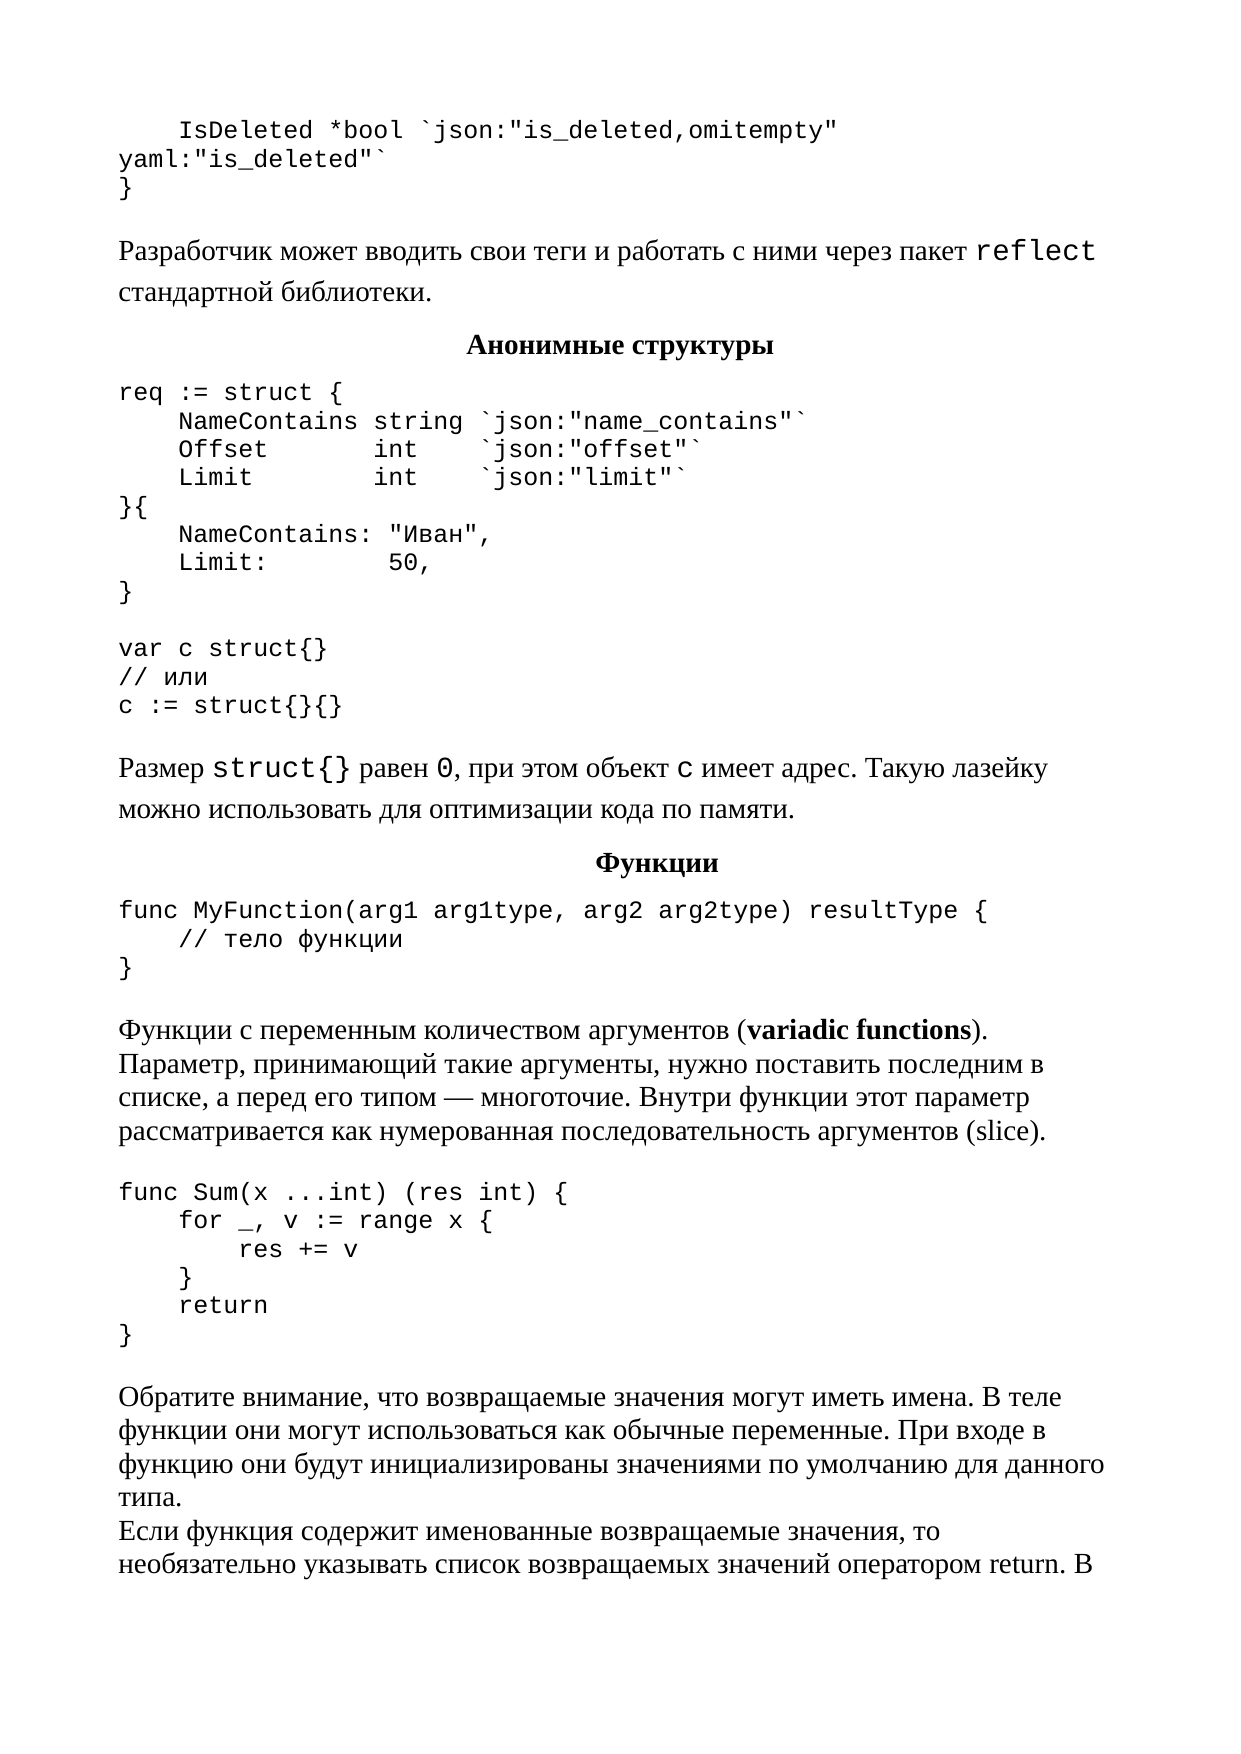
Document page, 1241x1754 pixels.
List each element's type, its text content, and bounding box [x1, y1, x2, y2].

text Анонимные структуры [118, 327, 1122, 360]
text res += v [118, 1236, 1122, 1264]
text for _, v := range x { [118, 1208, 1122, 1236]
text Функции [118, 845, 1122, 878]
text } [118, 954, 1122, 983]
text Limit: 50, [118, 550, 1122, 578]
text c := struct{}{} [118, 693, 1122, 721]
text NameContains: "Иван", [118, 522, 1122, 550]
text Разработчик может вводить свои теги и работать с ними через пакет reflect стандартной библиотеки. [118, 233, 1122, 307]
text Limit int `json:"limit"` [118, 465, 1122, 493]
text Функции с переменным количеством аргументов (variadic functions). Параметр, принимающий такие аргументы, нужно поставить последним в списке, а перед его типом — многоточие. Внутри функции этот параметр рассматривается как нумерованная последовательность аргументов (slice). [118, 1012, 1122, 1146]
text IsDeleted *bool `json:"is_deleted,omitempty" yaml:"is_deleted"` [118, 118, 1122, 175]
text } [118, 1264, 1122, 1293]
text Размер struct{} равен 0, при этом объект c имеет адрес. Такую лазейку можно использовать для оптимизации кода по памяти. [118, 751, 1122, 825]
text func MyFunction(arg1 arg1type, arg2 arg2type) resultType { [118, 898, 1122, 926]
text } [118, 1321, 1122, 1349]
text var c struct{} [118, 636, 1122, 664]
text }{ [118, 493, 1122, 522]
text } [118, 175, 1122, 203]
text } [118, 578, 1122, 607]
text req := struct { [118, 380, 1122, 408]
text return [118, 1293, 1122, 1321]
text // тело функции [118, 926, 1122, 954]
text func Sum(x ...int) (res int) { [118, 1179, 1122, 1208]
text Если функция содержит именованные возвращаемые значения, то необязательно указывать список возвращаемых значений оператором return. В [118, 1513, 1122, 1580]
text Offset int `json:"offset"` [118, 437, 1122, 465]
text // или [118, 664, 1122, 693]
text Обратите внимание, что возвращаемые значения могут иметь имена. В теле функции они могут использоваться как обычные переменные. При входе в функцию они будут инициализированы значениями по умолчанию для данного типа. [118, 1379, 1122, 1513]
text NameContains string `json:"name_contains"` [118, 408, 1122, 437]
